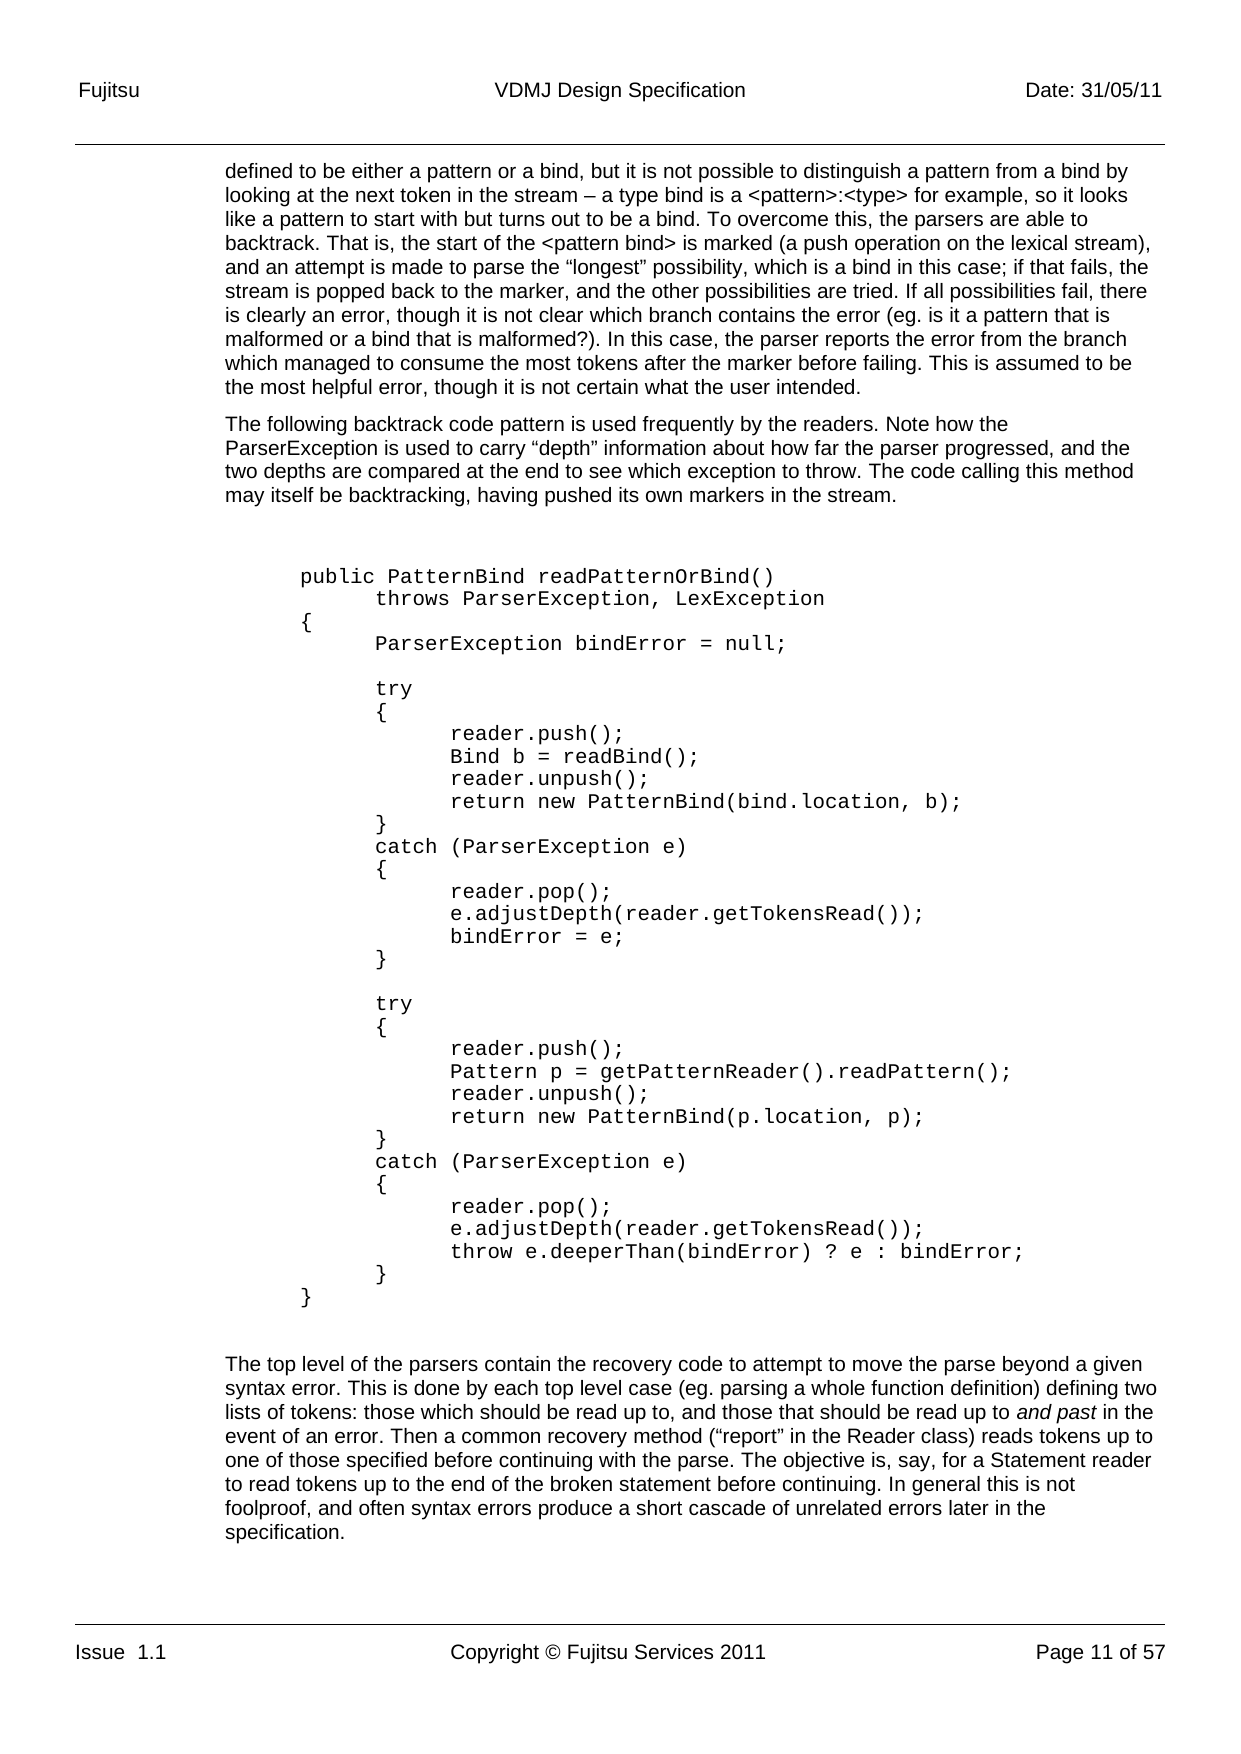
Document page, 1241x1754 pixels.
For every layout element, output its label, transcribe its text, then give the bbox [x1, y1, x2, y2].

text reader.push(); [225, 1038, 1165, 1060]
text } [225, 813, 1165, 835]
text return new PatternBind(p.location, p); [225, 1105, 1165, 1128]
text { [225, 858, 1165, 880]
text { [225, 1015, 1165, 1038]
text ParserException bindError = null; [225, 633, 1165, 655]
text return new PatternBind(bind.location, b); [225, 790, 1165, 813]
text The top level of the parsers contain the recovery code to attempt to move the parse beyond a given syntax error. This is done by each top level case (eg. parsing a whole function definition) defining two lists of tokens: those which should be read up to, and those that should be read up to and past in the event of an error. Then a common recovery method (“report” in the Reader class) reads tokens up to one of those specified before continuing with the parse. The objective is, say, for a Statement reader to read tokens up to the end of the broken statement before continuing. In general this is not foolproof, and often syntax errors produce a short cascade of unrelated errors later in the specification. [225, 1353, 1165, 1544]
text try [225, 678, 1165, 700]
text Bind b = readBind(); [225, 745, 1165, 768]
text } [225, 1128, 1165, 1150]
text defined to be either a pattern or a bind, but it is not possible to distinguish a pattern from a bind by looking at the next token in the stream – a type bind is a <pattern>:<type> for example, so it looks like a pattern to start with but turns out to be a bind. To overcome this, the parsers are able to backtrack. That is, the start of the <pattern bind> is marked (a push operation on the lexical stream), and an attempt is made to parse the “longest” possibility, which is a bind in this case; if that fails, the stream is popped back to the marker, and the other possibilities are tried. If all possibilities fail, there is clearly an error, though it is not clear which branch contains the error (eg. is it a pattern that is malformed or a bind that is malformed?). In this case, the parser reports the error from the branch which managed to consume the most tokens after the marker before failing. This is assumed to be the most helpful error, though it is not certain what the user intended. [225, 160, 1165, 399]
text bindError = e; [225, 925, 1165, 948]
text reader.unpush(); [225, 1083, 1165, 1105]
text reader.pop(); [225, 1195, 1165, 1218]
text reader.unpush(); [225, 768, 1165, 790]
text The following backtrack code pattern is used frequently by the readers. Note how the ParserException is used to carry “depth” information about how far the parser progressed, and the two depths are compared at the end to see which exception to throw. The code calling this method may itself be backtracking, having pushed its own markers in the stream. [225, 412, 1165, 508]
text Pattern p = getPatternReader().readPattern(); [225, 1060, 1165, 1083]
text reader.pop(); [225, 880, 1165, 903]
text } [225, 948, 1165, 970]
text e.adjustDepth(reader.getTokensRead()); [225, 903, 1165, 925]
text e.adjustDepth(reader.getTokensRead()); [225, 1218, 1165, 1240]
text } [225, 1285, 1165, 1308]
text try [225, 993, 1165, 1015]
text } [225, 1263, 1165, 1285]
text { [225, 1173, 1165, 1195]
text public PatternBind readPatternOrBind() [225, 565, 1165, 588]
text reader.push(); [225, 723, 1165, 745]
text { [225, 610, 1165, 633]
text throw e.deeperThan(bindError) ? e : bindError; [225, 1240, 1165, 1263]
text catch (ParserException e) [225, 835, 1165, 858]
text throws ParserException, LexException [225, 588, 1165, 610]
text { [225, 700, 1165, 723]
text catch (ParserException e) [225, 1150, 1165, 1173]
